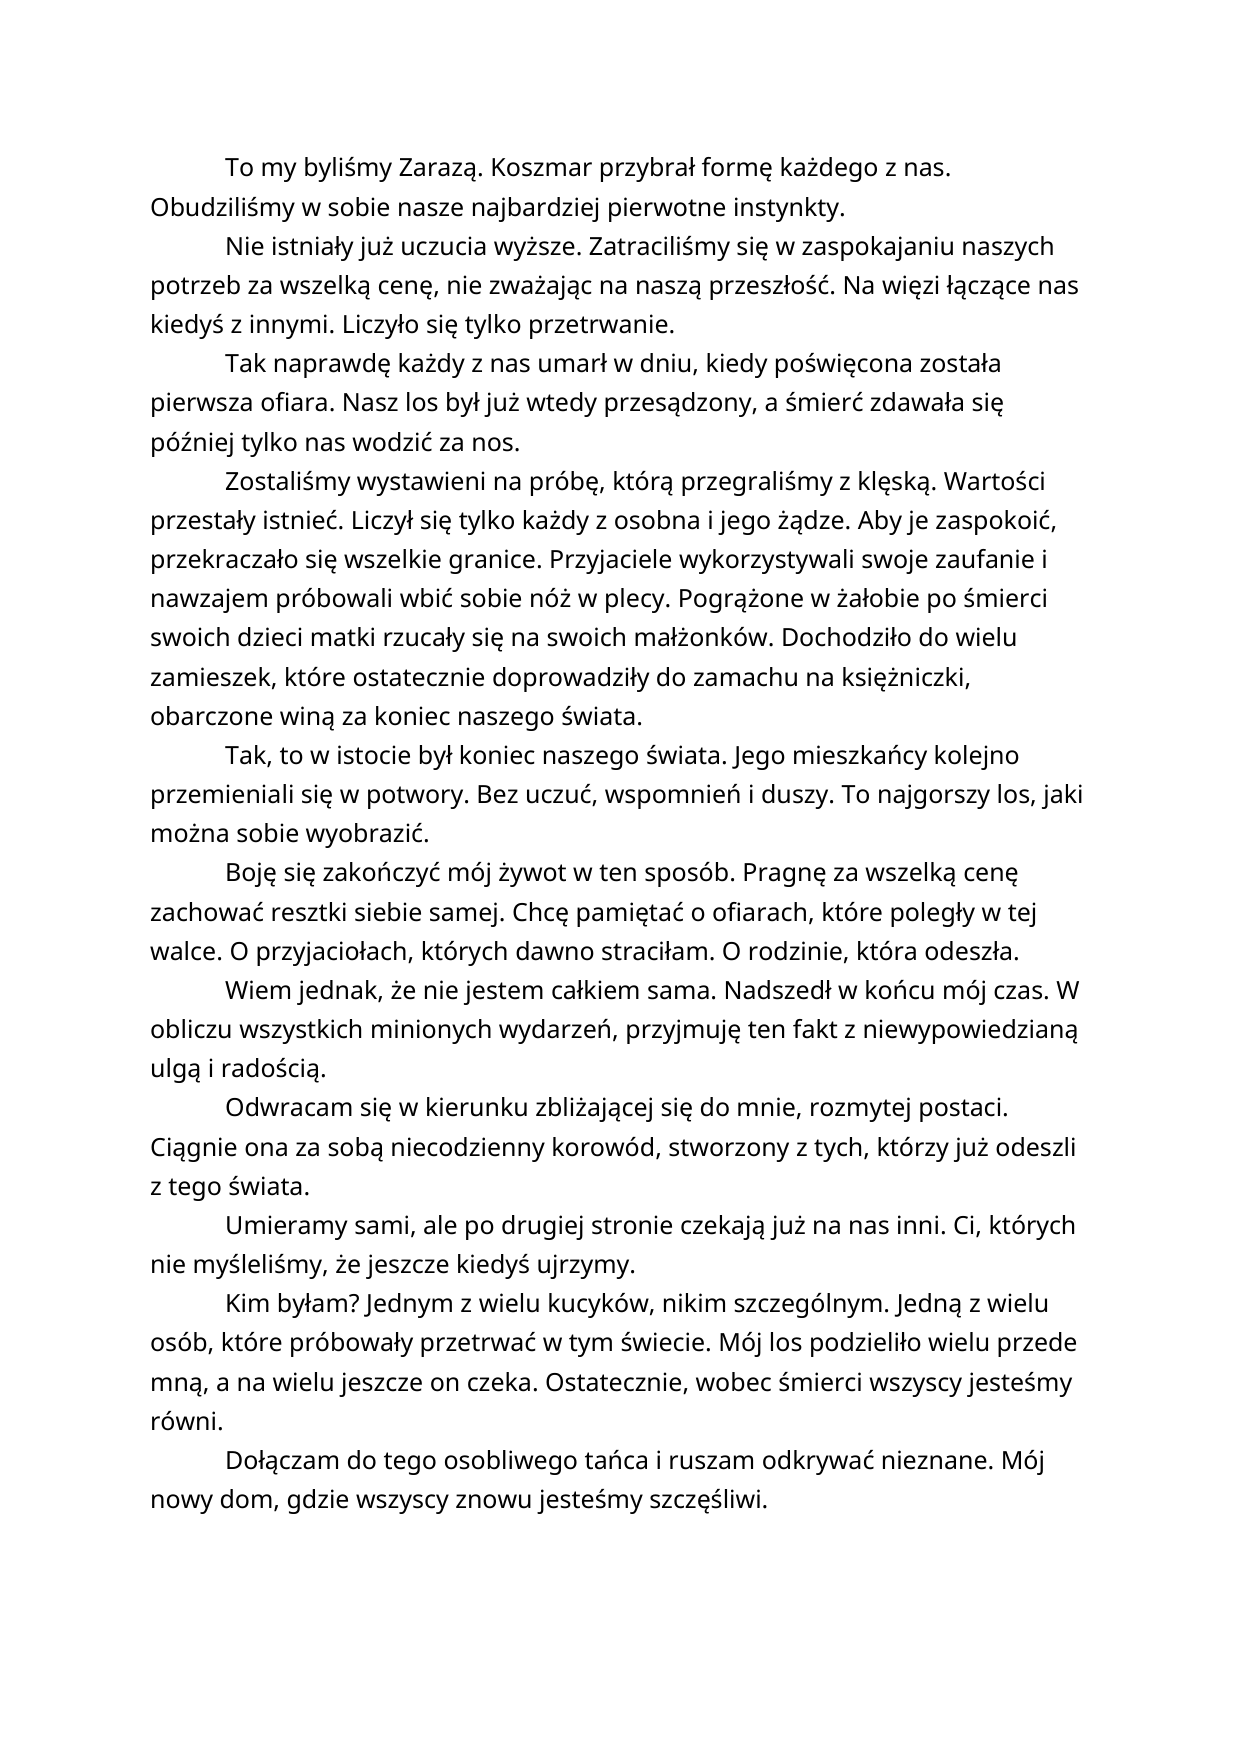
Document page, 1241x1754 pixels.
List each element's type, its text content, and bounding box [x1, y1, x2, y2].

text Boję się zakończyć mój żywot w ten sposób. Pragnę za wszelką cenę zachować resztki siebie samej. Chcę pamiętać o ofiarach, które poległy w tej walce. O przyjaciołach, których dawno straciłam. O rodzinie, która odeszła. [150, 855, 1090, 967]
text Tak, to w istocie był koniec naszego świata. Jego mieszkańcy kolejno przemieniali się w potwory. Bez uczuć, wspomnień i duszy. To najgorszy los, jaki można sobie wyobrazić. [150, 737, 1090, 850]
text Wiem jednak, że nie jestem całkiem sama. Nadszedł w końcu mój czas. W obliczu wszystkich minionych wydarzeń, przyjmuję ten fakt z niewypowiedzianą ulgą i radością. [150, 972, 1090, 1085]
text Umieramy sami, ale po drugiej stronie czekają już na nas inni. Ci, których nie myśleliśmy, że jeszcze kiedyś ujrzymy. [150, 1207, 1090, 1281]
text Dołączam do tego osobliwego tańca i ruszam odkrywać nieznane. Mój nowy dom, gdzie wszyscy znowu jesteśmy szczęśliwi. [150, 1442, 1090, 1516]
text Odwracam się w kierunku zbliżającej się do mnie, rozmytej postaci. Ciągnie ona za sobą niecodzienny korowód, stworzony z tych, którzy już odeszli z tego świata. [150, 1090, 1090, 1202]
text Kim byłam? Jednym z wielu kucyków, nikim szczególnym. Jedną z wielu osób, które próbowały przetrwać w tym świecie. Mój los podzieliło wielu przede mną, a na wielu jeszcze on czeka. Ostatecznie, wobec śmierci wszyscy jesteśmy równi. [150, 1286, 1090, 1437]
text Zostaliśmy wystawieni na próbę, którą przegraliśmy z klęską. Wartości przestały istnieć. Liczył się tylko każdy z osobna i jego żądze. Aby je zaspokoić, przekraczało się wszelkie granice. Przyjaciele wykorzystywali swoje zaufanie i nawzajem próbowali wbić sobie nóż w plecy. Pogrążone w żałobie po śmierci swoich dzieci matki rzucały się na swoich małżonków. Dochodziło do wielu zamieszek, które ostatecznie doprowadziły do zamachu na księżniczki, obarczone winą za koniec naszego świata. [150, 463, 1090, 732]
text Nie istniały już uczucia wyższe. Zatraciliśmy się w zaspokajaniu naszych potrzeb za wszelką cenę, nie zważając na naszą przeszłość. Na więzi łączące nas kiedyś z innymi. Liczyło się tylko przetrwanie. [150, 228, 1090, 341]
text Tak naprawdę każdy z nas umarł w dniu, kiedy poświęcona została pierwsza ofiara. Nasz los był już wtedy przesądzony, a śmierć zdawała się później tylko nas wodzić za nos. [150, 346, 1090, 458]
text To my byliśmy Zarazą. Koszmar przybrał formę każdego z nas. Obudziliśmy w sobie nasze najbardziej pierwotne instynkty. [150, 150, 1090, 223]
